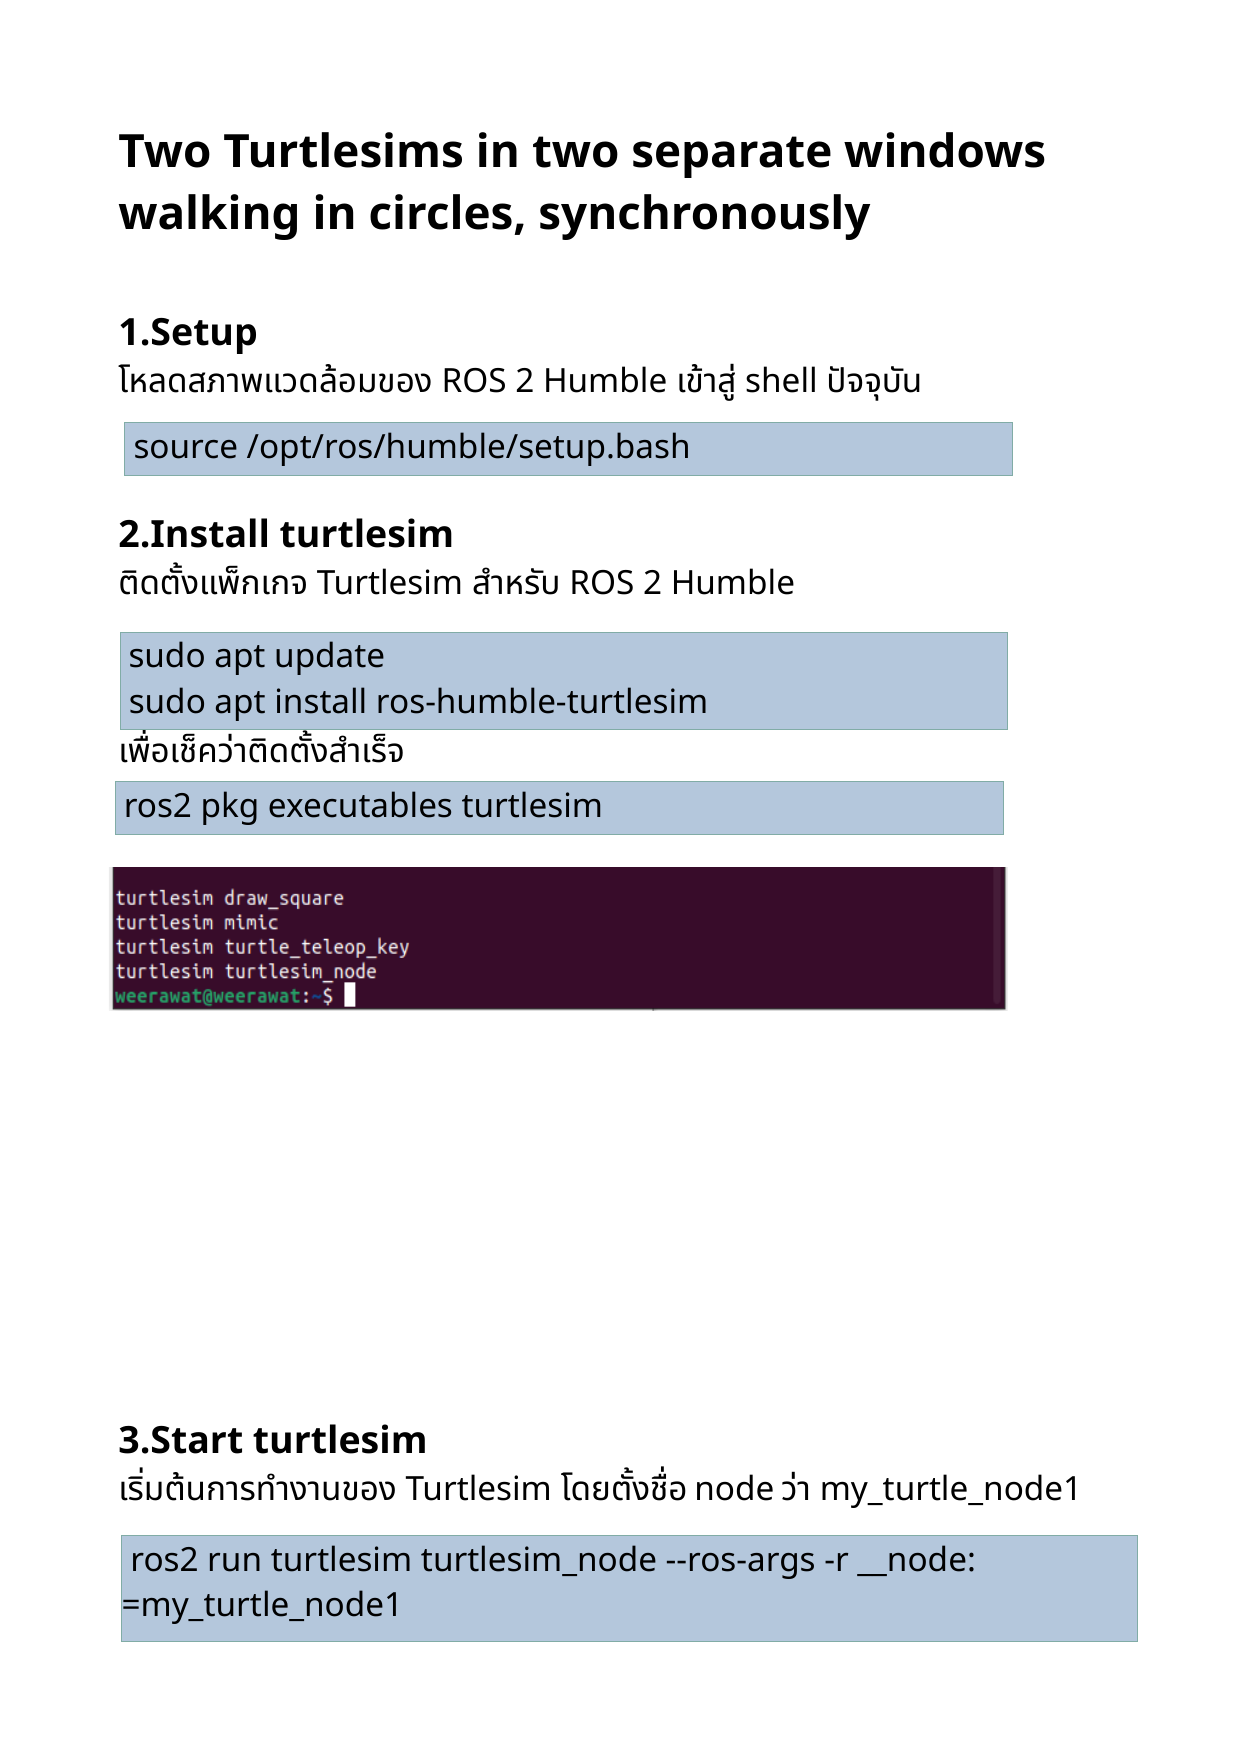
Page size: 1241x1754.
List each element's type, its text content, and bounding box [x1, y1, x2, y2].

text เพื่อเช็คว่าติดตั้งสำเร็จ [118, 733, 1122, 776]
text 3.Start turtlesim [118, 1413, 1122, 1464]
text 2.Install turtlesim [118, 508, 1122, 559]
text โหลดสภาพแวดล้อมของ ROS 2 Humble เข้าสู่ shell ปัจจุบัน [118, 356, 1122, 406]
text 1.Setup [118, 305, 1122, 356]
text Two Turtlesims in two separate windows walking in circles, synchronously [118, 118, 1122, 243]
picture [108, 867, 1008, 1011]
text เริ่มต้นการทำงานของ Turtlesim โดยตั้งชื่อnodeว่า my_turtle_node1 [118, 1464, 1122, 1513]
text ติดตั้งแพ็กเกจ Turtlesim สำหรับ ROS 2 Humble [118, 559, 1122, 608]
